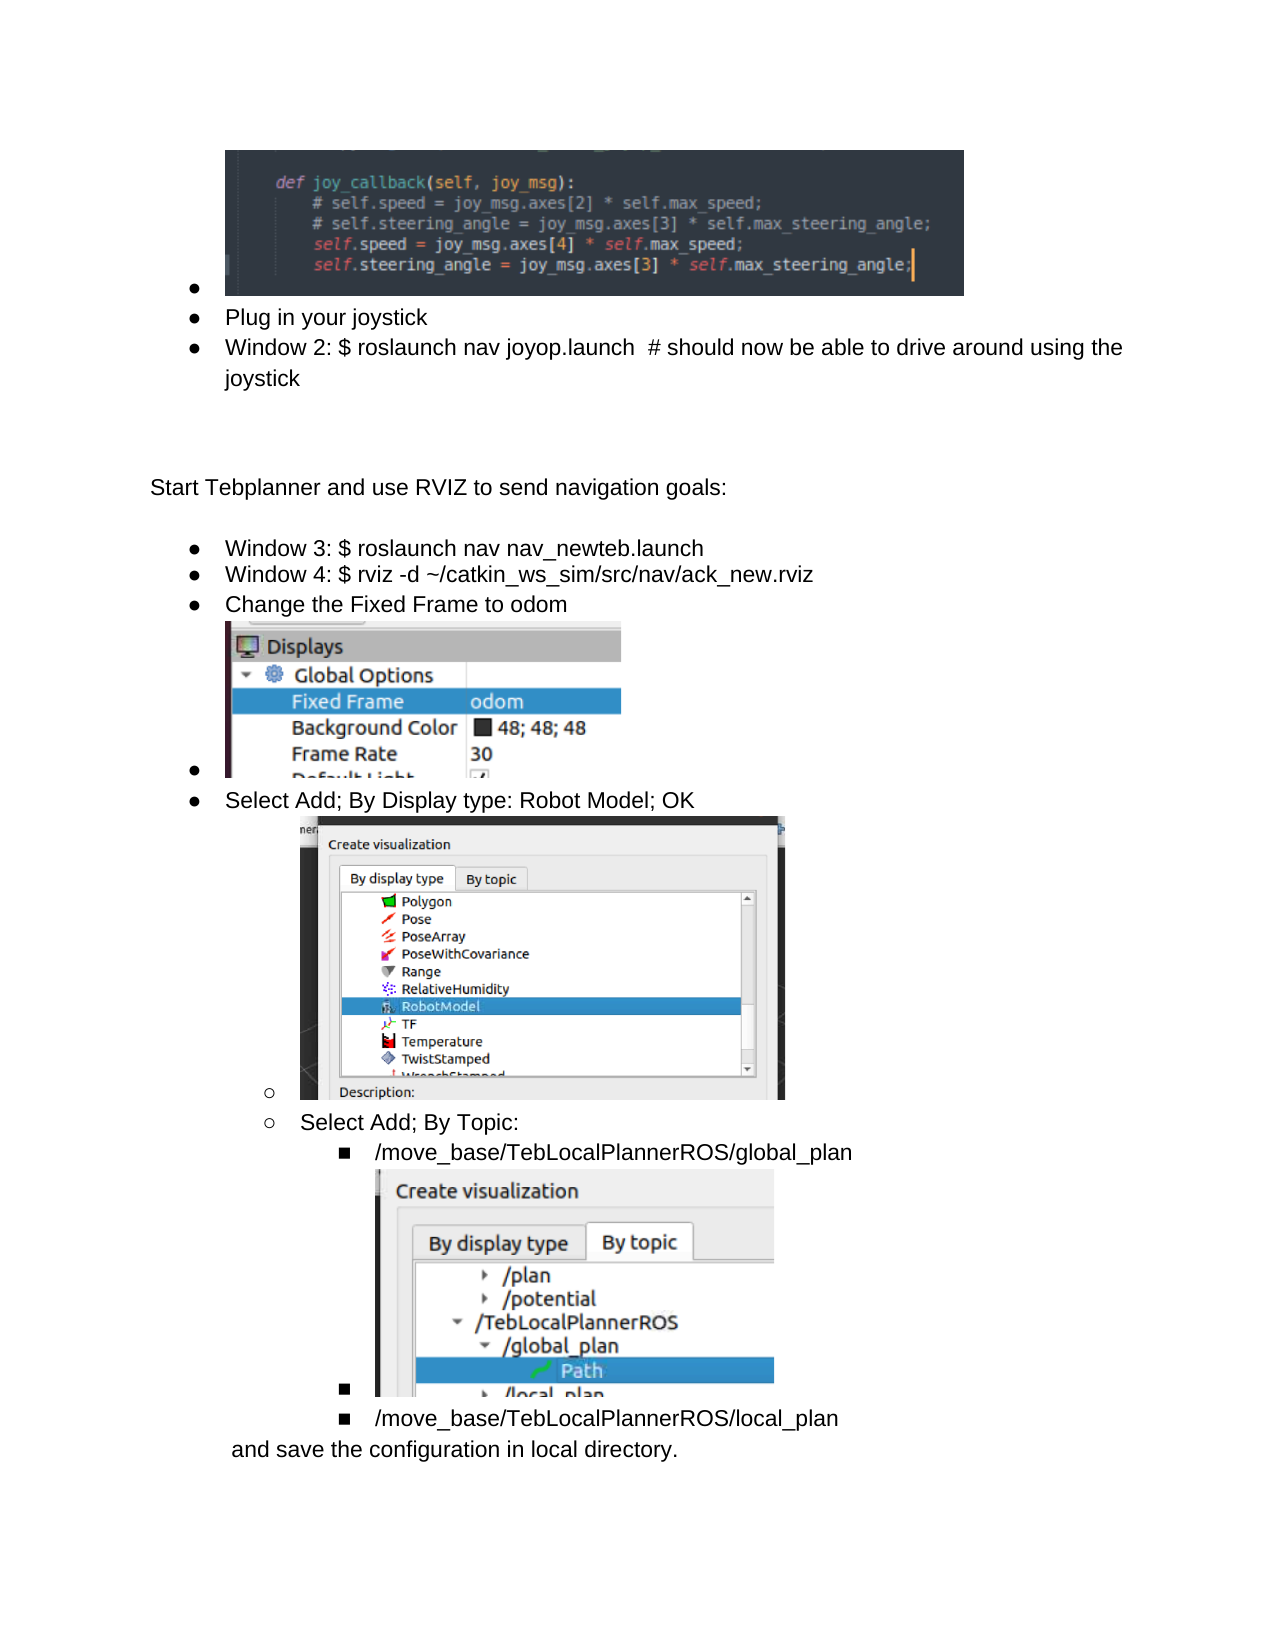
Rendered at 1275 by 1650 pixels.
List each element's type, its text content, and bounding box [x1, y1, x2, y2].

list Window 3: $ roslaunch nav nav_newteb.launch [187, 534, 1125, 561]
list Window 2: $ roslaunch nav joyop.launch # should now be able to drive around using the joystick [187, 334, 1125, 391]
list Change the Fixed Frame to odom [187, 591, 1125, 617]
list Select Add; By Topic: [262, 1109, 1125, 1135]
picture [300, 816, 786, 1100]
picture [225, 150, 964, 296]
list Plug in your joystick [187, 304, 1125, 330]
text and save the configuration in local directory. [150, 1436, 1125, 1462]
picture [225, 621, 622, 778]
list /move_base/TebLocalPlannerROS/local_plan [337, 1405, 1125, 1432]
list Window 4: $ rviz -d ~/catkin_ws_sim/src/nav/ack_new.rviz [187, 561, 1125, 587]
list Select Add; By Display type: Robot Model; OK [187, 787, 1125, 813]
picture [375, 1169, 775, 1397]
list /move_base/TebLocalPlannerROS/global_plan [337, 1139, 1125, 1165]
text Start Tebplanner and use RVIZ to send navigation goals: [150, 474, 1125, 501]
